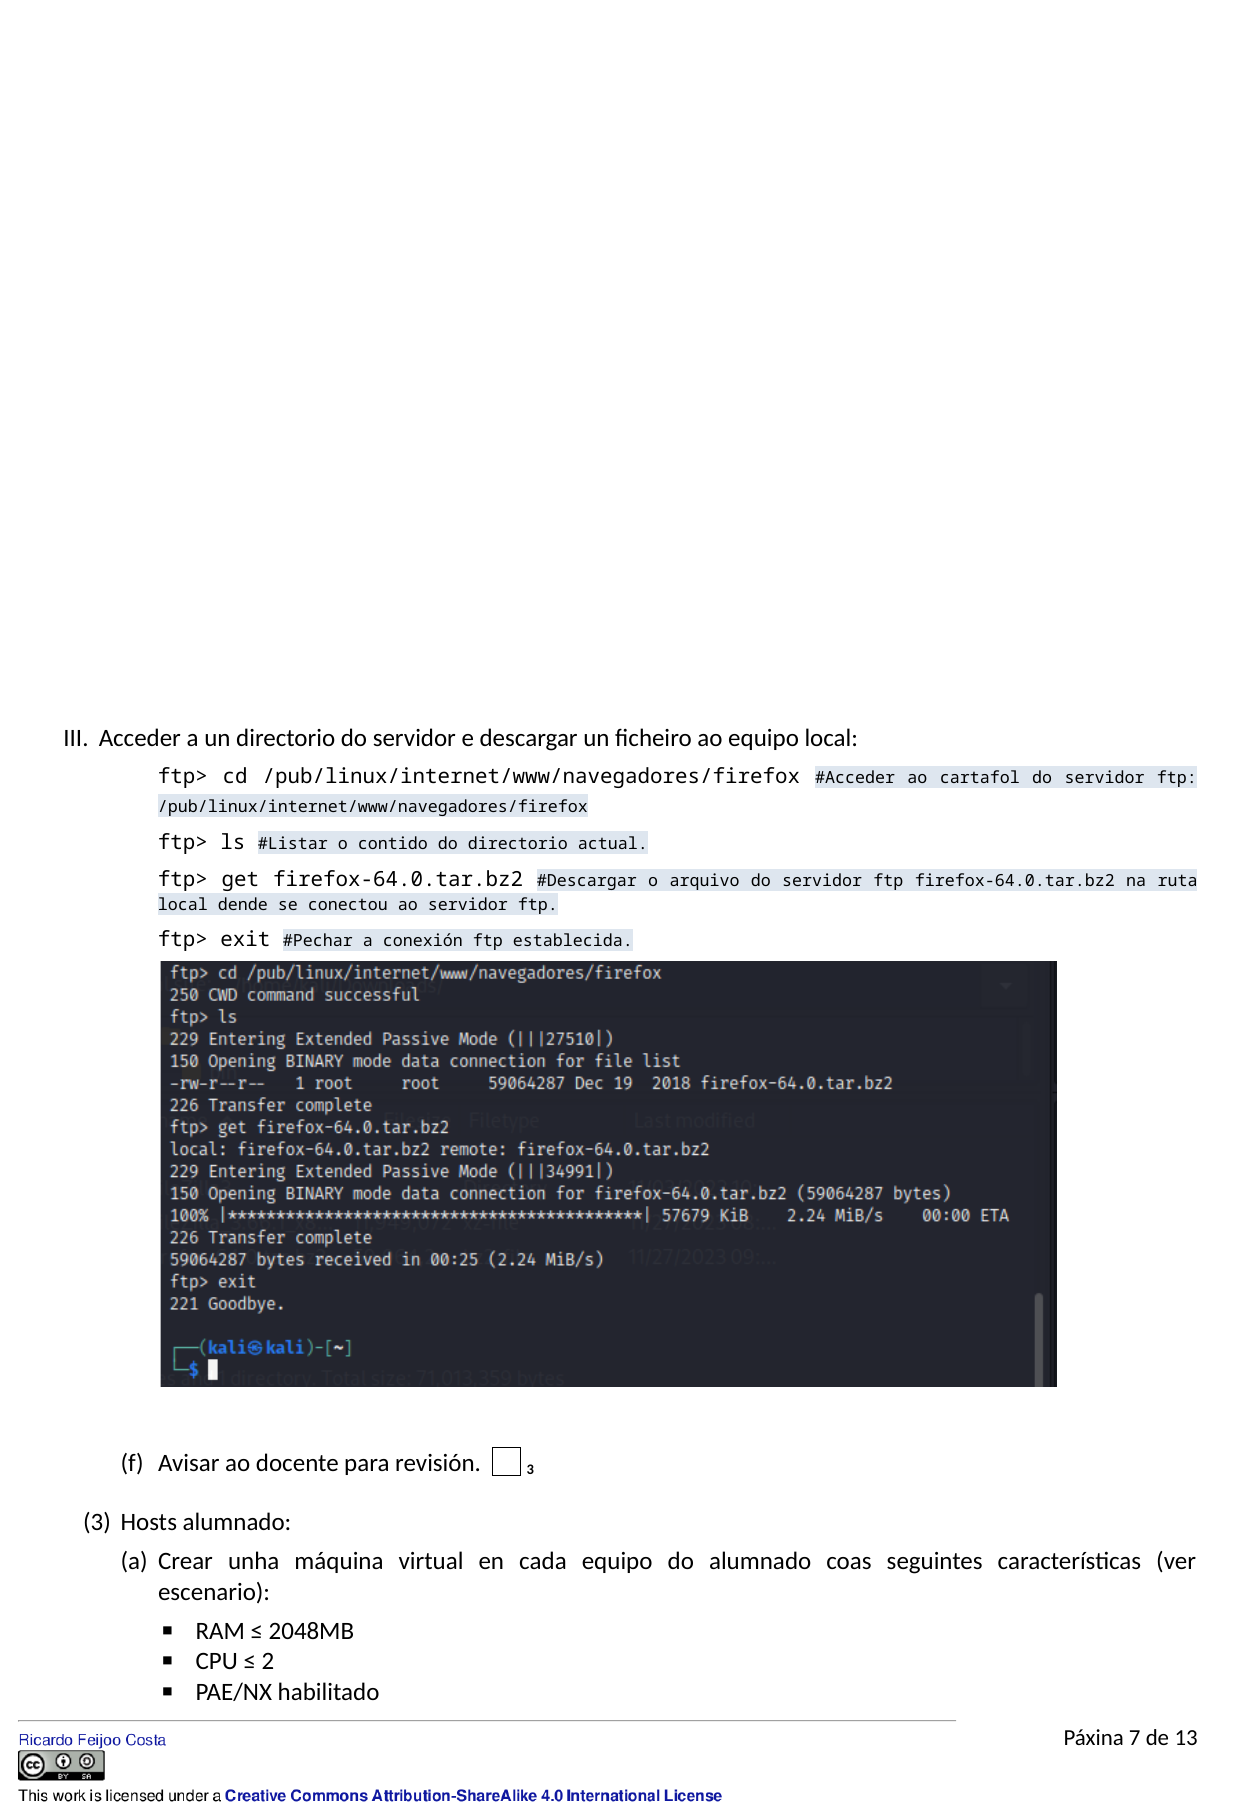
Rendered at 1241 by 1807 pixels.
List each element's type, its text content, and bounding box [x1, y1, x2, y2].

list Crear unha máquina virtual en cada equipo do alumnado coas seguintes características (ver escenario): [120, 1545, 1197, 1606]
picture [160, 961, 1057, 1387]
list ftp> ls #Listar o contido do directorio actual. [122, 827, 1197, 855]
picture [8, 1715, 957, 1806]
list ftp> exit #Pechar a conexión ftp establecida. [122, 924, 1197, 952]
list Avisar ao docente para revisión. 3 [120, 1448, 1197, 1478]
list Hosts alumnado: [83, 1506, 1197, 1536]
list Acceder a un directorio do servidor e descargar un ficheiro ao equipo local: [63, 722, 1197, 752]
list CPU ≤ 2 [158, 1645, 1197, 1676]
list ftp> get firefox-64.0.tar.bz2 #Descargar o arquivo do servidor ftp firefox-64.0.tar.bz2 na ruta local dende se conectou ao servidor ftp. [122, 864, 1197, 915]
list RAM ≤ 2048MB [158, 1615, 1197, 1645]
list ftp> cd /pub/linux/internet/www/navegadores/firefox #Acceder ao cartafol do servidor ftp: /pub/linux/internet/www/navegadores/firefox [122, 761, 1197, 818]
list PAE/NX habilitado [158, 1676, 1197, 1706]
